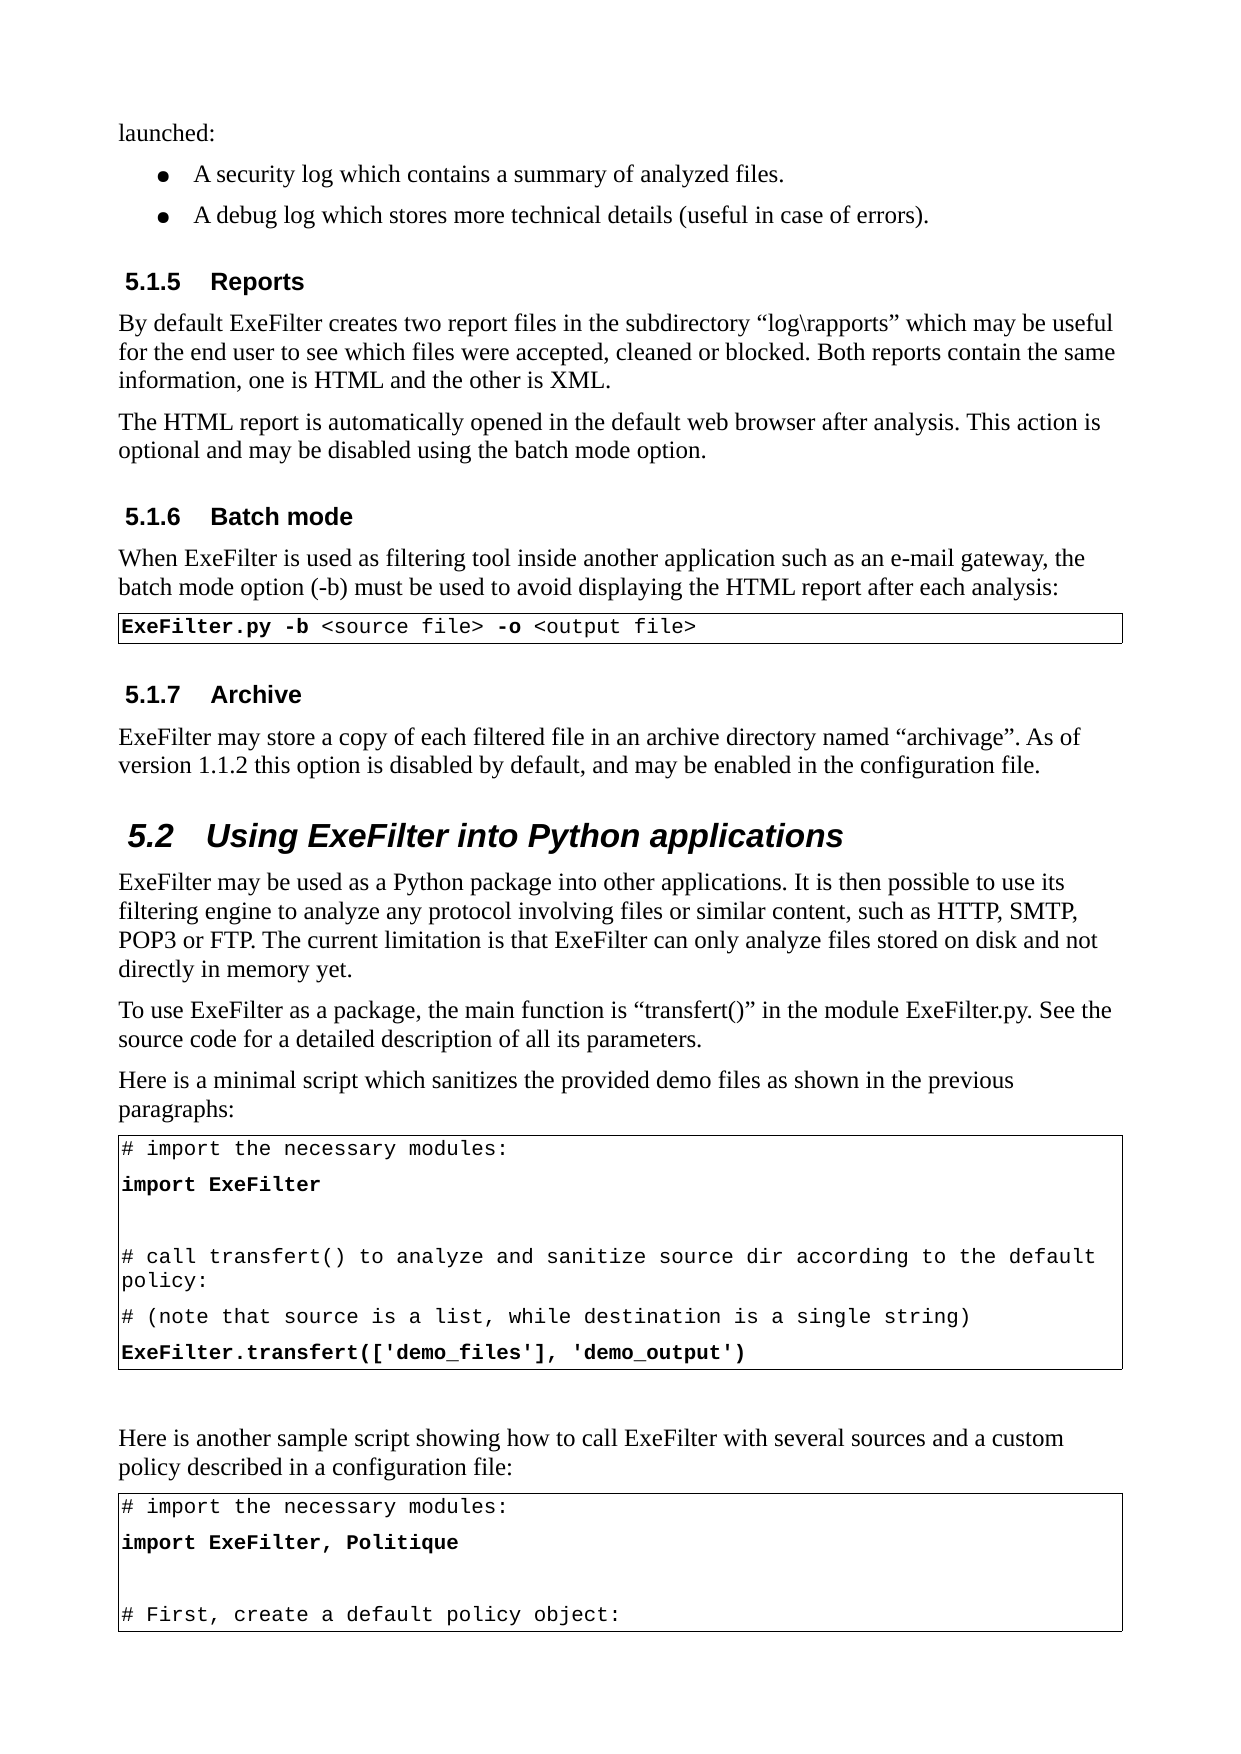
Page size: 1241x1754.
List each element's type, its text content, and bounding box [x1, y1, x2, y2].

text The HTML report is automatically opened in the default web browser after analysis. This action is optional and may be disabled using the batch mode option. [118, 407, 1122, 464]
text Here is another sample script showing how to call ExeFilter with several sources and a custom policy described in a configuration file: [118, 1423, 1122, 1480]
text import ExeFilter [119, 1171, 1122, 1198]
text To use ExeFilter as a package, the main function is “transfert()” in the module ExeFilter.py. See the source code for a detailed description of all its parameters. [118, 995, 1122, 1052]
text # call transfert() to analyze and sanitize source dir according to the default policy: [119, 1243, 1122, 1294]
text launched: [118, 118, 1122, 147]
subtitle Archive [118, 680, 1122, 709]
text # (note that source is a list, while destination is a single string) [119, 1303, 1122, 1330]
list A debug log which stores more technical details (useful in case of errors). [156, 201, 1122, 229]
subtitle Using ExeFilter into Python applications [118, 817, 1122, 855]
subtitle Batch mode [118, 502, 1122, 531]
list A security log which contains a summary of analyzed files. [156, 159, 1122, 188]
text ExeFilter.py -b <source file> -o <output file> [119, 614, 1122, 643]
subtitle Reports [118, 267, 1122, 296]
text import ExeFilter, Politique [119, 1529, 1122, 1556]
text # import the necessary modules: [119, 1494, 1122, 1519]
text # First, create a default policy object: [119, 1601, 1122, 1631]
text ExeFilter may store a copy of each filtered file in an archive directory named “archivage”. As of version 1.1.2 this option is disabled by default, and may be enabled in the configuration file. [118, 722, 1122, 779]
text ExeFilter.transfert(['demo_files'], 'demo_output') [119, 1339, 1122, 1369]
text When ExeFilter is used as filtering tool inside another application such as an e-mail gateway, the batch mode option (-b) must be used to avoid displaying the HTML report after each analysis: [118, 543, 1122, 601]
text Here is a minimal script which sanitizes the provided demo files as shown in the previous paragraphs: [118, 1065, 1122, 1122]
text By default ExeFilter creates two report files in the subdirectory “log\rapports” which may be useful for the end user to see which files were accepted, cleaned or blocked. Both reports contain the same information, one is HTML and the other is XML. [118, 308, 1122, 394]
text ExeFilter may be used as a Python package into other applications. It is then possible to use its filtering engine to analyze any protocol involving files or similar content, such as HTTP, SMTP, POP3 or FTP. The current limitation is that ExeFilter can only analyze files stored on disk and not directly in memory yet. [118, 867, 1122, 982]
text # import the necessary modules: [119, 1136, 1122, 1162]
